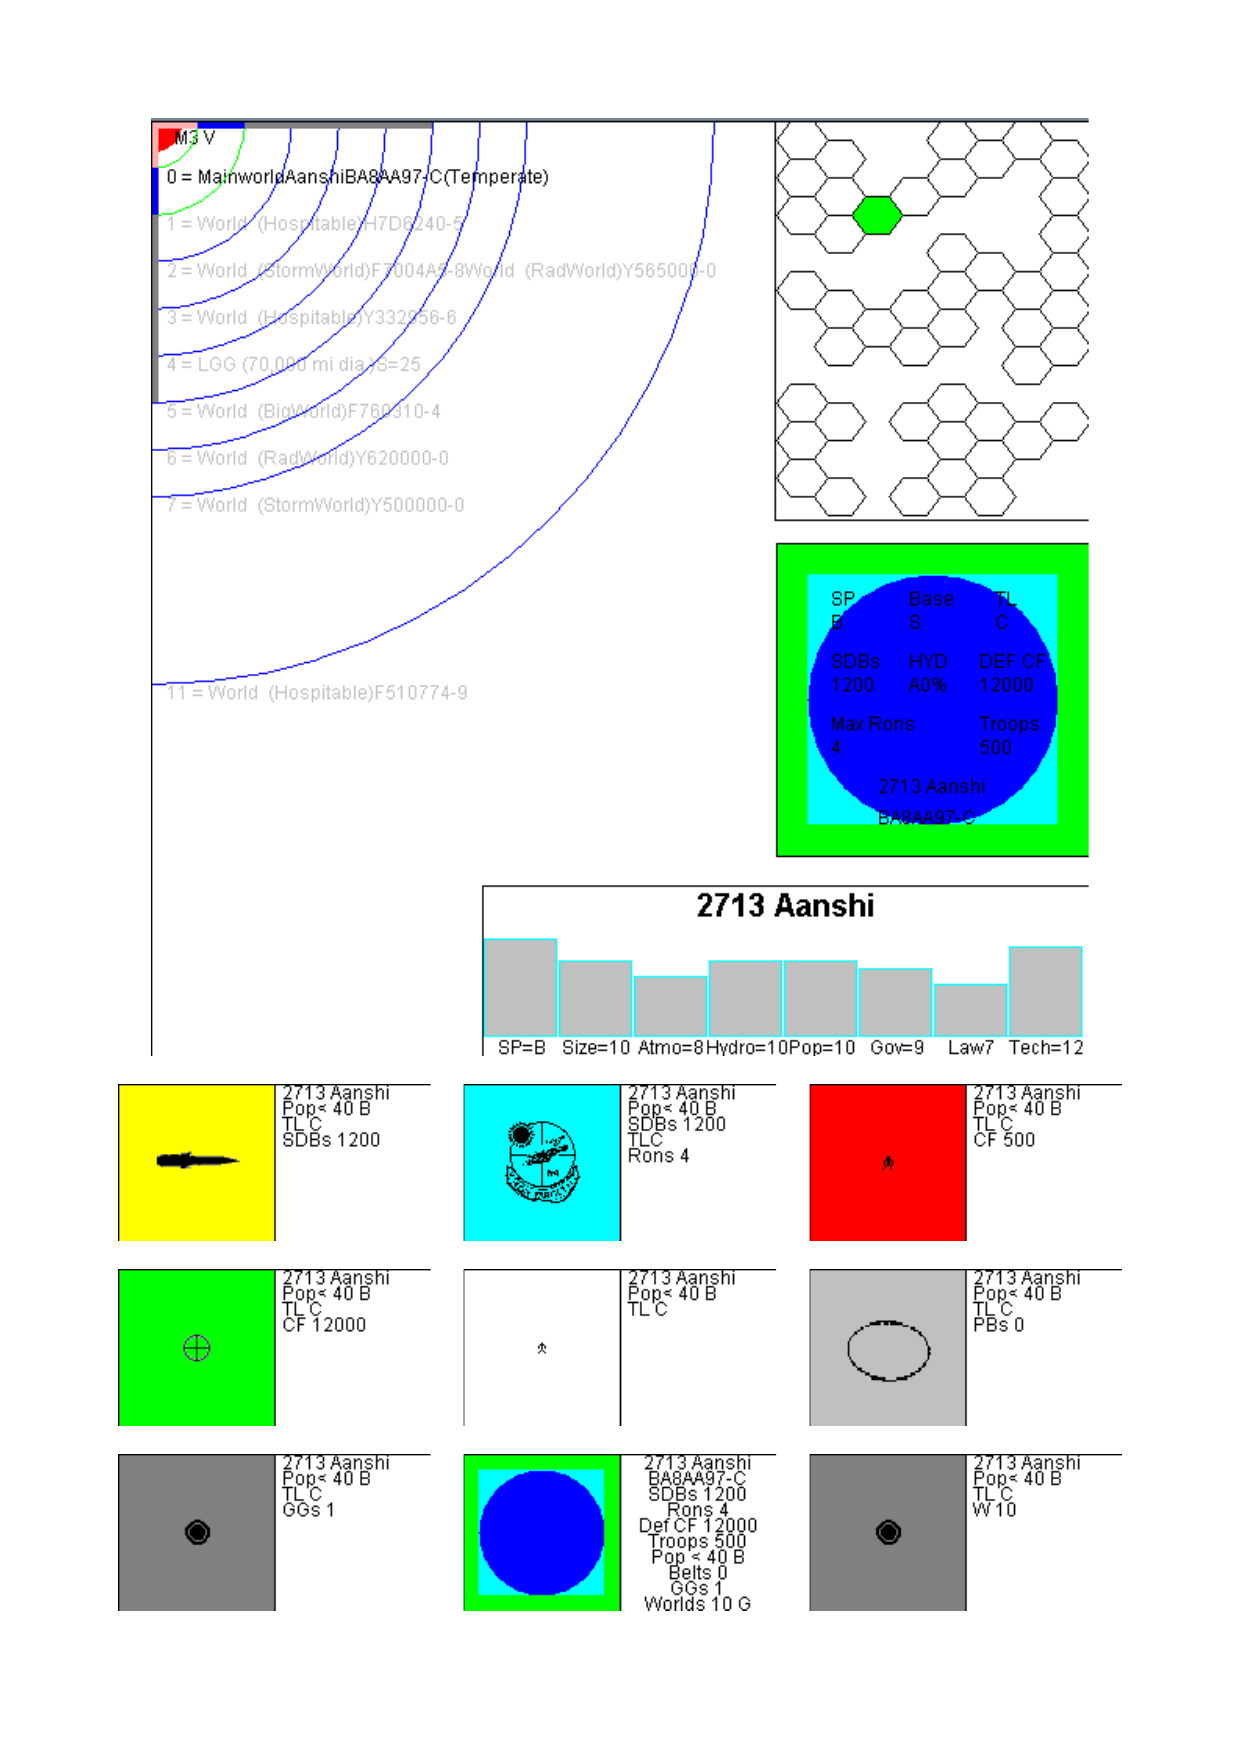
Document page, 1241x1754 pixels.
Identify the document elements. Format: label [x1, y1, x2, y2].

picture [118, 1454, 431, 1611]
picture [151, 118, 1089, 1056]
picture [118, 1269, 431, 1426]
picture [809, 1454, 1122, 1611]
picture [809, 1269, 1122, 1426]
picture [463, 1269, 777, 1426]
picture [118, 1084, 431, 1241]
picture [463, 1084, 777, 1241]
picture [809, 1084, 1122, 1241]
picture [463, 1454, 777, 1611]
